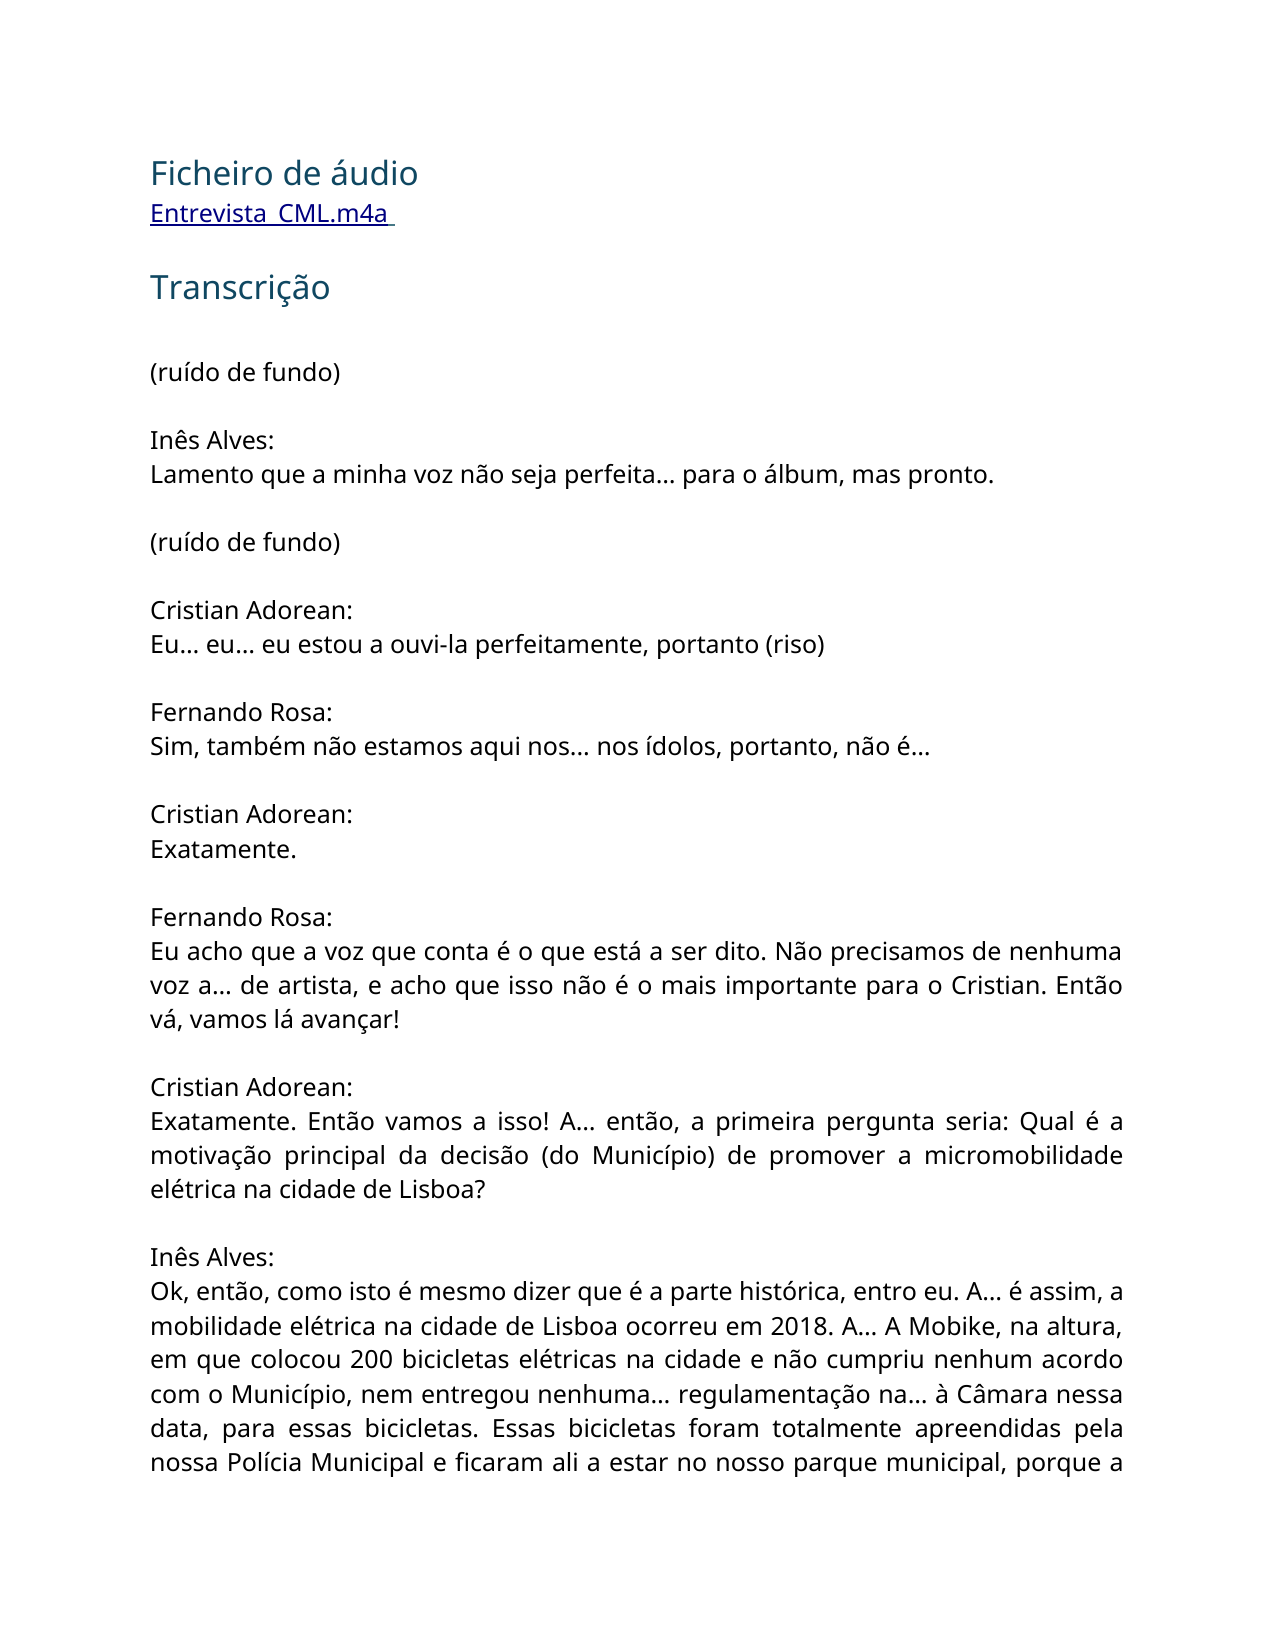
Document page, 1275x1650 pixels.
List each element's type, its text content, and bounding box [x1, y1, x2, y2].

text Exatamente. [150, 831, 1125, 865]
text Inês Alves: [150, 422, 1125, 457]
text Fernando Rosa: [150, 695, 1125, 729]
text (ruído de fundo) [150, 354, 1125, 388]
text Eu acho que a voz que conta é o que está a ser dito. Não precisamos de nenhuma voz a… de artista, e acho que isso não é o mais importante para o Cristian. Então vá, vamos lá avançar! [150, 933, 1125, 1036]
text Sim, também não estamos aqui nos... nos ídolos, portanto, não é… [150, 729, 1125, 763]
text Ficheiro de áudio [150, 150, 1125, 195]
text Transcrição [150, 263, 1125, 309]
text Inês Alves: [150, 1240, 1125, 1274]
text Cristian Adorean: [150, 797, 1125, 831]
text Cristian Adorean: [150, 593, 1125, 627]
text Entrevista_CML.m4a [150, 195, 1125, 229]
text Fernando Rosa: [150, 899, 1125, 933]
text (ruído de fundo) [150, 525, 1125, 559]
text Lamento que a minha voz não seja perfeita… para o álbum, mas pronto. [150, 457, 1125, 491]
text Cristian Adorean: [150, 1070, 1125, 1104]
text Eu… eu… eu estou a ouvi-la perfeitamente, portanto (riso) [150, 627, 1125, 661]
text Ok, então, como isto é mesmo dizer que é a parte histórica, entro eu. A… é assim, a mobilidade elétrica na cidade de Lisboa ocorreu em 2018. A… A Mobike, na altura, em que colocou 200 bicicletas elétricas na cidade e não cumpriu nenhum acordo com o Município, nem entregou nenhuma… regulamentação na… à Câmara nessa data, para essas bicicletas. Essas bicicletas foram totalmente apreendidas pela nossa Polícia Municipal e ficaram ali a estar no nosso parque municipal, porque a [150, 1274, 1125, 1478]
text Exatamente. Então vamos a isso! A… então, a primeira pergunta seria: Qual é a motivação principal da decisão (do Município) de promover a micromobilidade elétrica na cidade de Lisboa? [150, 1104, 1125, 1206]
